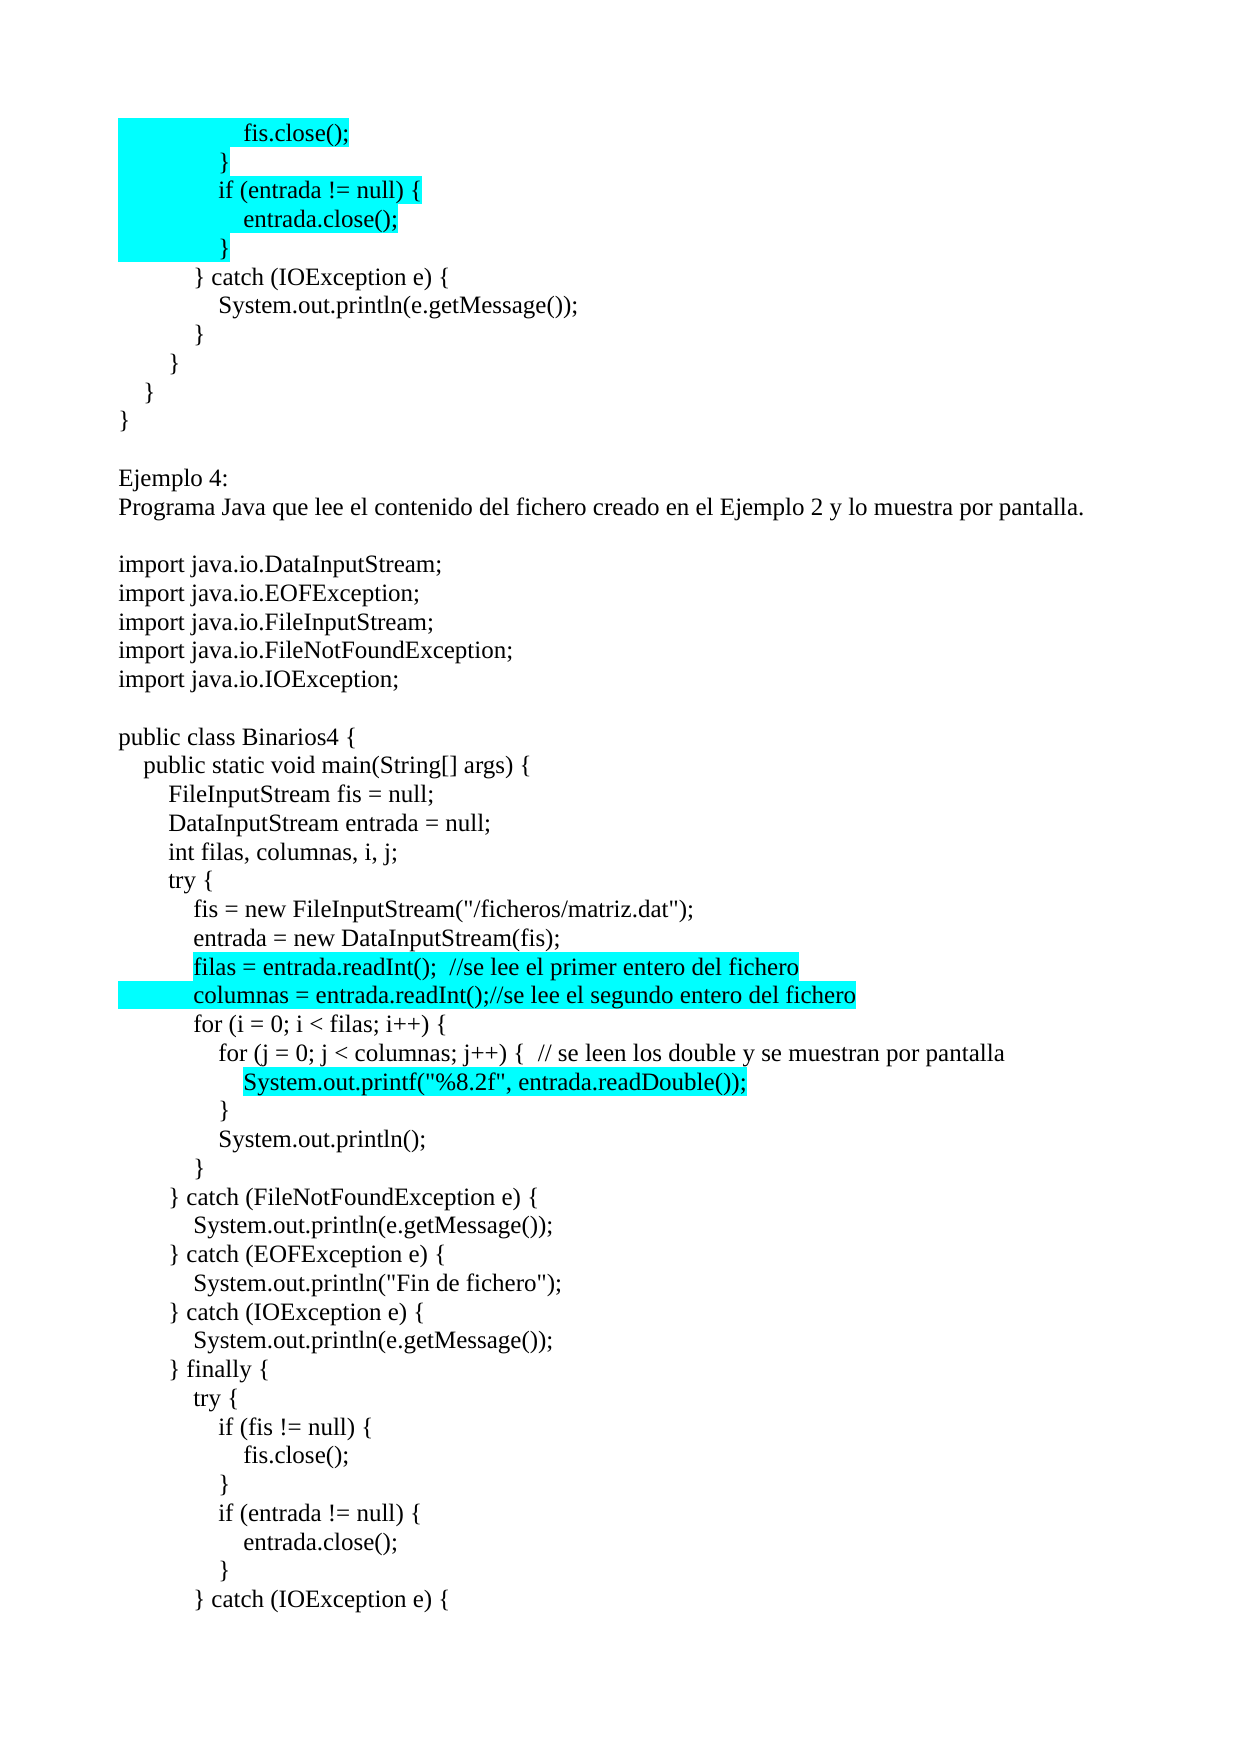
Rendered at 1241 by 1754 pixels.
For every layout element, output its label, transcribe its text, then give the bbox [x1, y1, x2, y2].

text import java.io.FileNotFoundException; [118, 636, 1122, 664]
text fis.close(); [118, 118, 1122, 147]
text FileInputStream fis = null; [118, 779, 1122, 808]
text if (entrada != null) { [118, 176, 1122, 204]
text import java.io.FileInputStream; [118, 607, 1122, 636]
text entrada.close(); [118, 204, 1122, 233]
text } [118, 1469, 1122, 1498]
text entrada.close(); [118, 1527, 1122, 1556]
text System.out.println(); [118, 1124, 1122, 1153]
text System.out.println(e.getMessage()); [118, 291, 1122, 319]
text } catch (EOFException e) { [118, 1239, 1122, 1268]
text System.out.println(e.getMessage()); [118, 1326, 1122, 1354]
text entrada = new DataInputStream(fis); [118, 923, 1122, 952]
text try { [118, 866, 1122, 894]
text } catch (IOException e) { [118, 1297, 1122, 1326]
text Programa Java que lee el contenido del fichero creado en el Ejemplo 2 y lo muestra por pantalla. [118, 492, 1122, 521]
text int filas, columnas, i, j; [118, 837, 1122, 866]
text columnas = entrada.readInt();//se lee el segundo entero del fichero [118, 981, 1122, 1009]
text } [118, 377, 1122, 406]
text public static void main(String[] args) { [118, 751, 1122, 779]
text DataInputStream entrada = null; [118, 808, 1122, 837]
text System.out.println(e.getMessage()); [118, 1211, 1122, 1239]
text for (i = 0; i < filas; i++) { [118, 1009, 1122, 1038]
text try { [118, 1383, 1122, 1412]
text import java.io.DataInputStream; [118, 549, 1122, 578]
text filas = entrada.readInt(); //se lee el primer entero del fichero [118, 952, 1122, 981]
text } [118, 147, 1122, 176]
text System.out.printf("%8.2f", entrada.readDouble()); [118, 1067, 1122, 1096]
text } [118, 406, 1122, 434]
text fis = new FileInputStream("/ficheros/matriz.dat"); [118, 894, 1122, 923]
text } catch (IOException e) { [118, 1584, 1122, 1613]
text Ejemplo 4: [118, 463, 1122, 492]
text } [118, 233, 1122, 262]
text } [118, 348, 1122, 377]
text fis.close(); [118, 1441, 1122, 1469]
text import java.io.IOException; [118, 664, 1122, 693]
text public class Binarios4 { [118, 722, 1122, 751]
text } catch (FileNotFoundException e) { [118, 1182, 1122, 1211]
text } [118, 319, 1122, 348]
text import java.io.EOFException; [118, 578, 1122, 607]
text if (entrada != null) { [118, 1498, 1122, 1527]
text } [118, 1153, 1122, 1182]
text } finally { [118, 1354, 1122, 1383]
text for (j = 0; j < columnas; j++) { // se leen los double y se muestran por pantalla [118, 1038, 1122, 1067]
text } catch (IOException e) { [118, 262, 1122, 291]
text } [118, 1556, 1122, 1584]
text if (fis != null) { [118, 1412, 1122, 1441]
text } [118, 1096, 1122, 1124]
text System.out.println("Fin de fichero"); [118, 1268, 1122, 1297]
